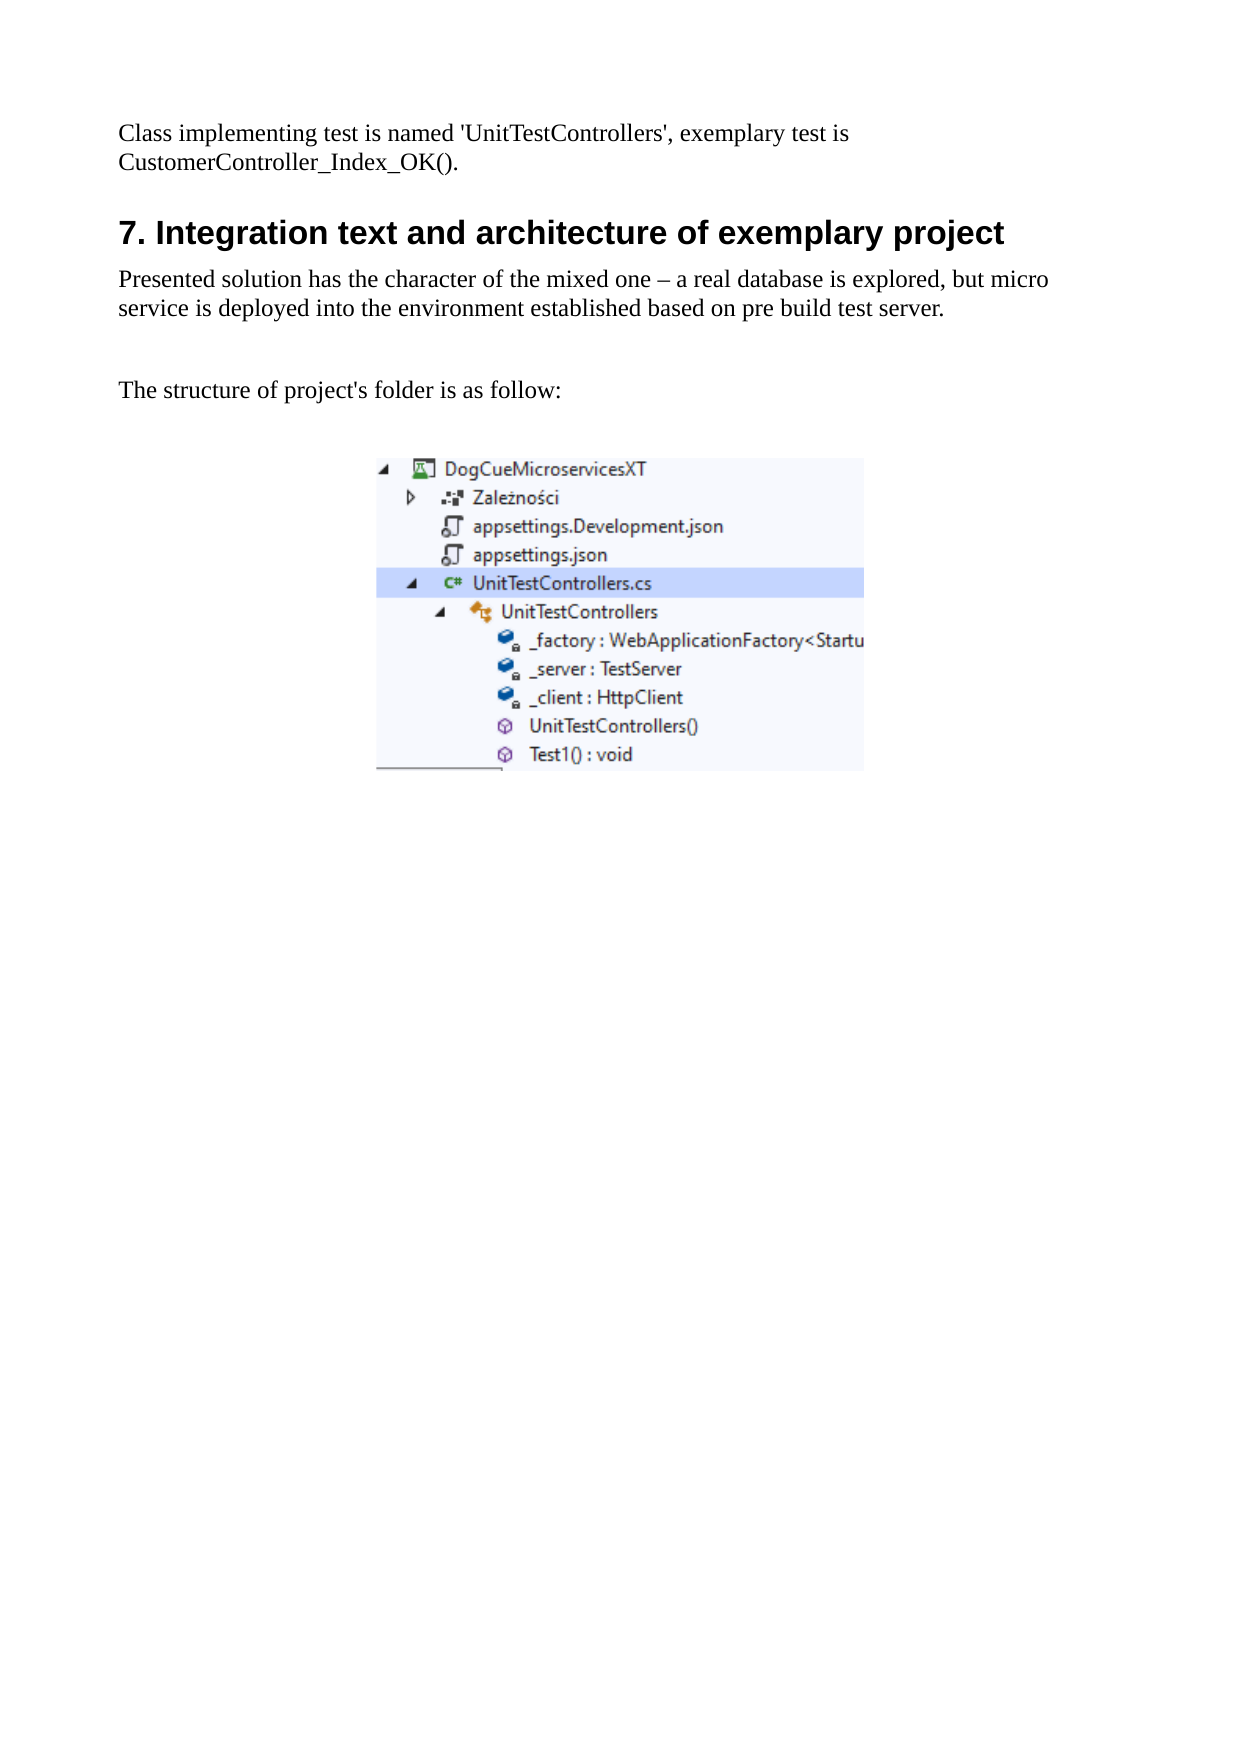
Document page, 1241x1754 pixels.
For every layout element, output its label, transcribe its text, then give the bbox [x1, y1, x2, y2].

text Presented solution has the character of the mixed one – a real database is explored, but micro service is deployed into the environment established based on pre build test server. [118, 264, 1122, 322]
subtitle 7. Integration text and architecture of exemplary project [118, 213, 1122, 252]
text Class implementing test is named 'UnitTestControllers', exemplary test is CustomerController_Index_OK(). [118, 118, 1122, 176]
text The structure of project's folder is as follow: [118, 376, 1122, 404]
